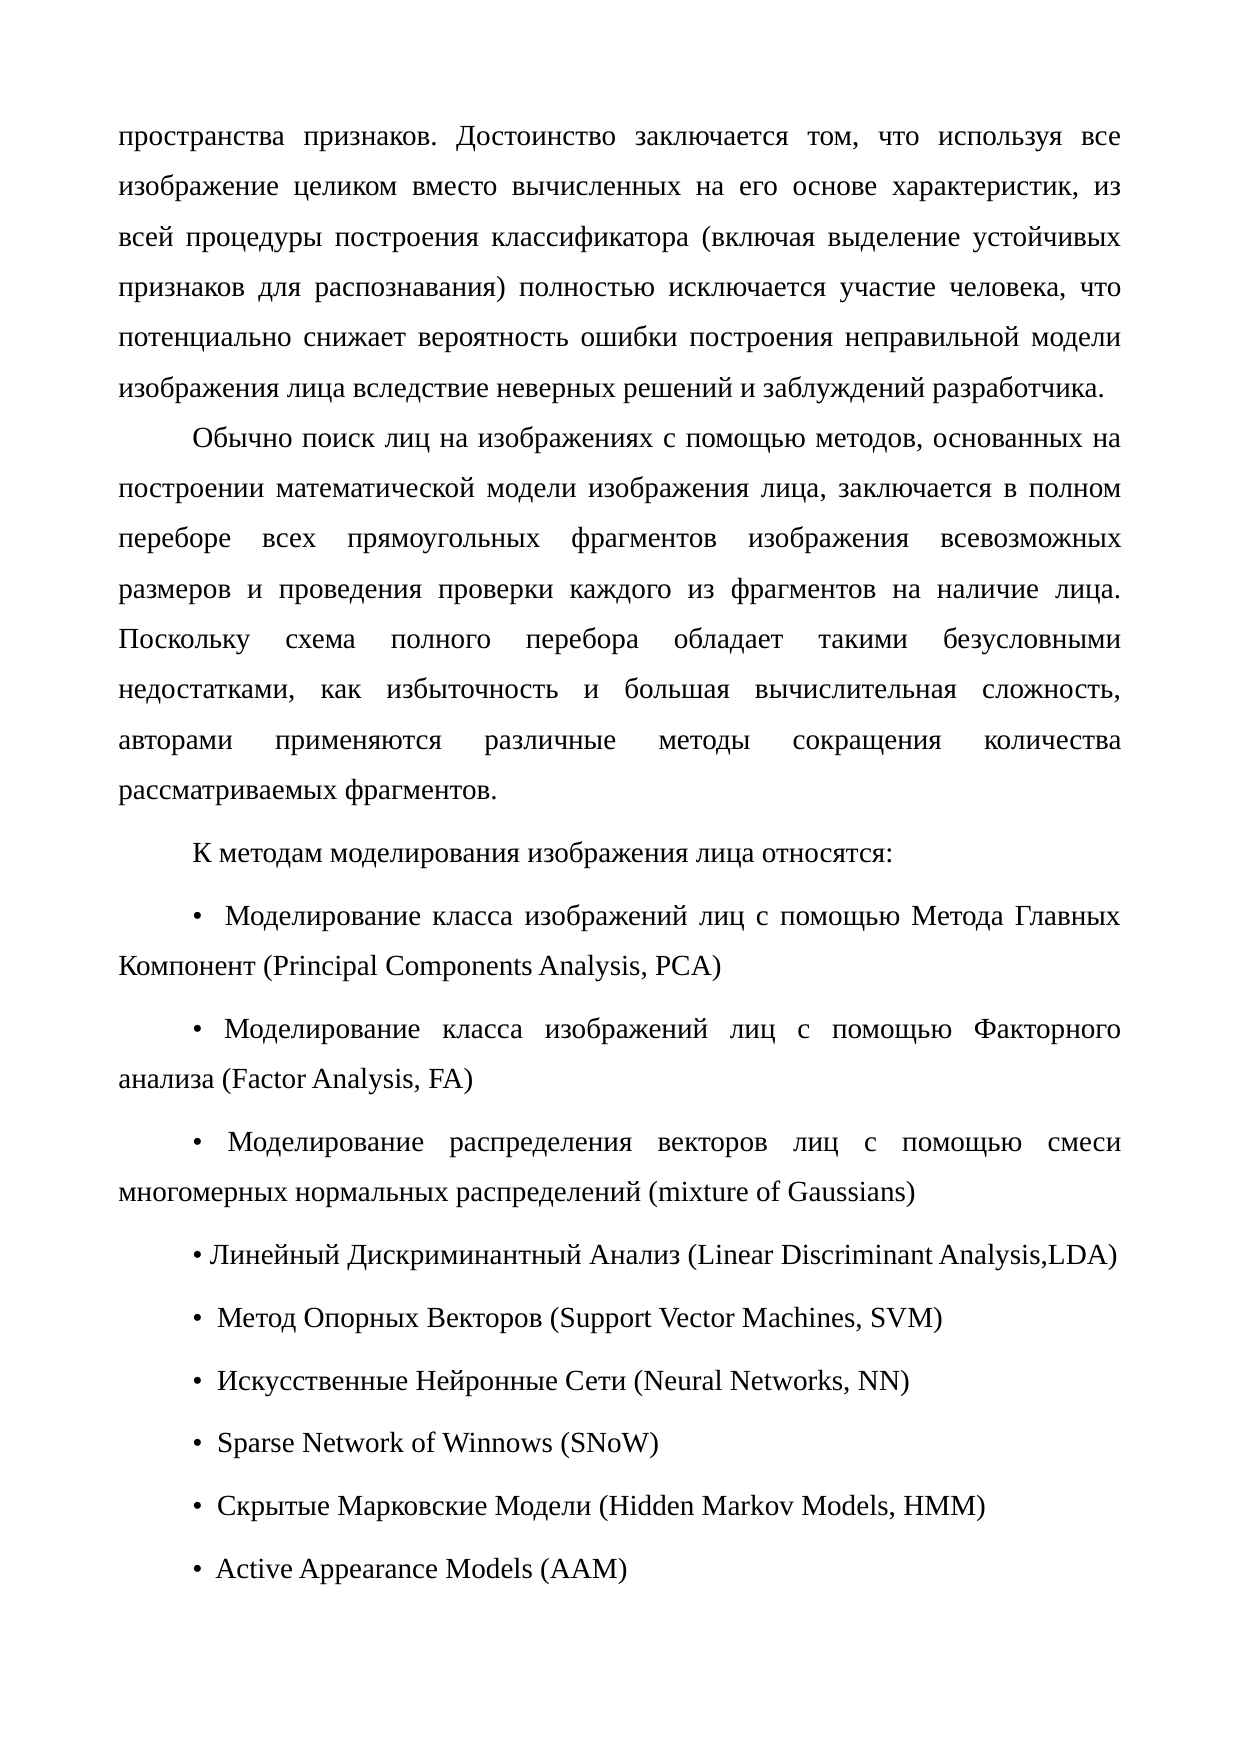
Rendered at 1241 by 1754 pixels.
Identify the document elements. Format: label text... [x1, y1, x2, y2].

text • Метод Опорных Векторов (Support Vector Machines, SVM) [118, 1300, 1122, 1333]
text • Моделирование распределения векторов лиц с помощью смеси многомерных нормальных распределений (mixture of Gaussians) [118, 1124, 1122, 1208]
text пространства признаков. Достоинство заключается том, что используя все изображение целиком вместо вычисленных на его основе характеристик, из всей процедуры построения классификатора (включая выделение устойчивых признаков для распознавания) полностью исключается участие человека, что потенциально снижает вероятность ошибки построения неправильной модели изображения лица вследствие неверных решений и заблуждений разработчика. [118, 118, 1122, 403]
text • Линейный Дискриминантный Анализ (Linear Discriminant Analysis,LDA) [118, 1237, 1122, 1271]
text • Моделирование класса изображений лиц с помощью Факторного анализа (Factor Analysis, FA) [118, 1011, 1122, 1095]
text • Sparse Network of Winnows (SNoW) [118, 1426, 1122, 1459]
text • Моделирование класса изображений лиц с помощью Метода Главных Компонент (Principal Components Analysis, PCA) [118, 898, 1122, 982]
text Обычно поиск лиц на изображениях с помощью методов, основанных на построении математической модели изображения лица, заключается в полном переборе всех прямоугольных фрагментов изображения всевозможных размеров и проведения проверки каждого из фрагментов на наличие лица. Поскольку схема полного перебора обладает такими безусловными недостатками, как избыточность и большая вычислительная сложность, авторами применяются различные методы сокращения количества рассматриваемых фрагментов. [118, 420, 1122, 806]
text • Искусственные Нейронные Сети (Neural Networks, NN) [118, 1363, 1122, 1396]
text К методам моделирования изображения лица относятся: [118, 835, 1122, 868]
text • Скрытые Марковские Модели (Hidden Markov Models, HMM) [118, 1488, 1122, 1522]
text • Active Appearance Models (AAM) [118, 1551, 1122, 1585]
